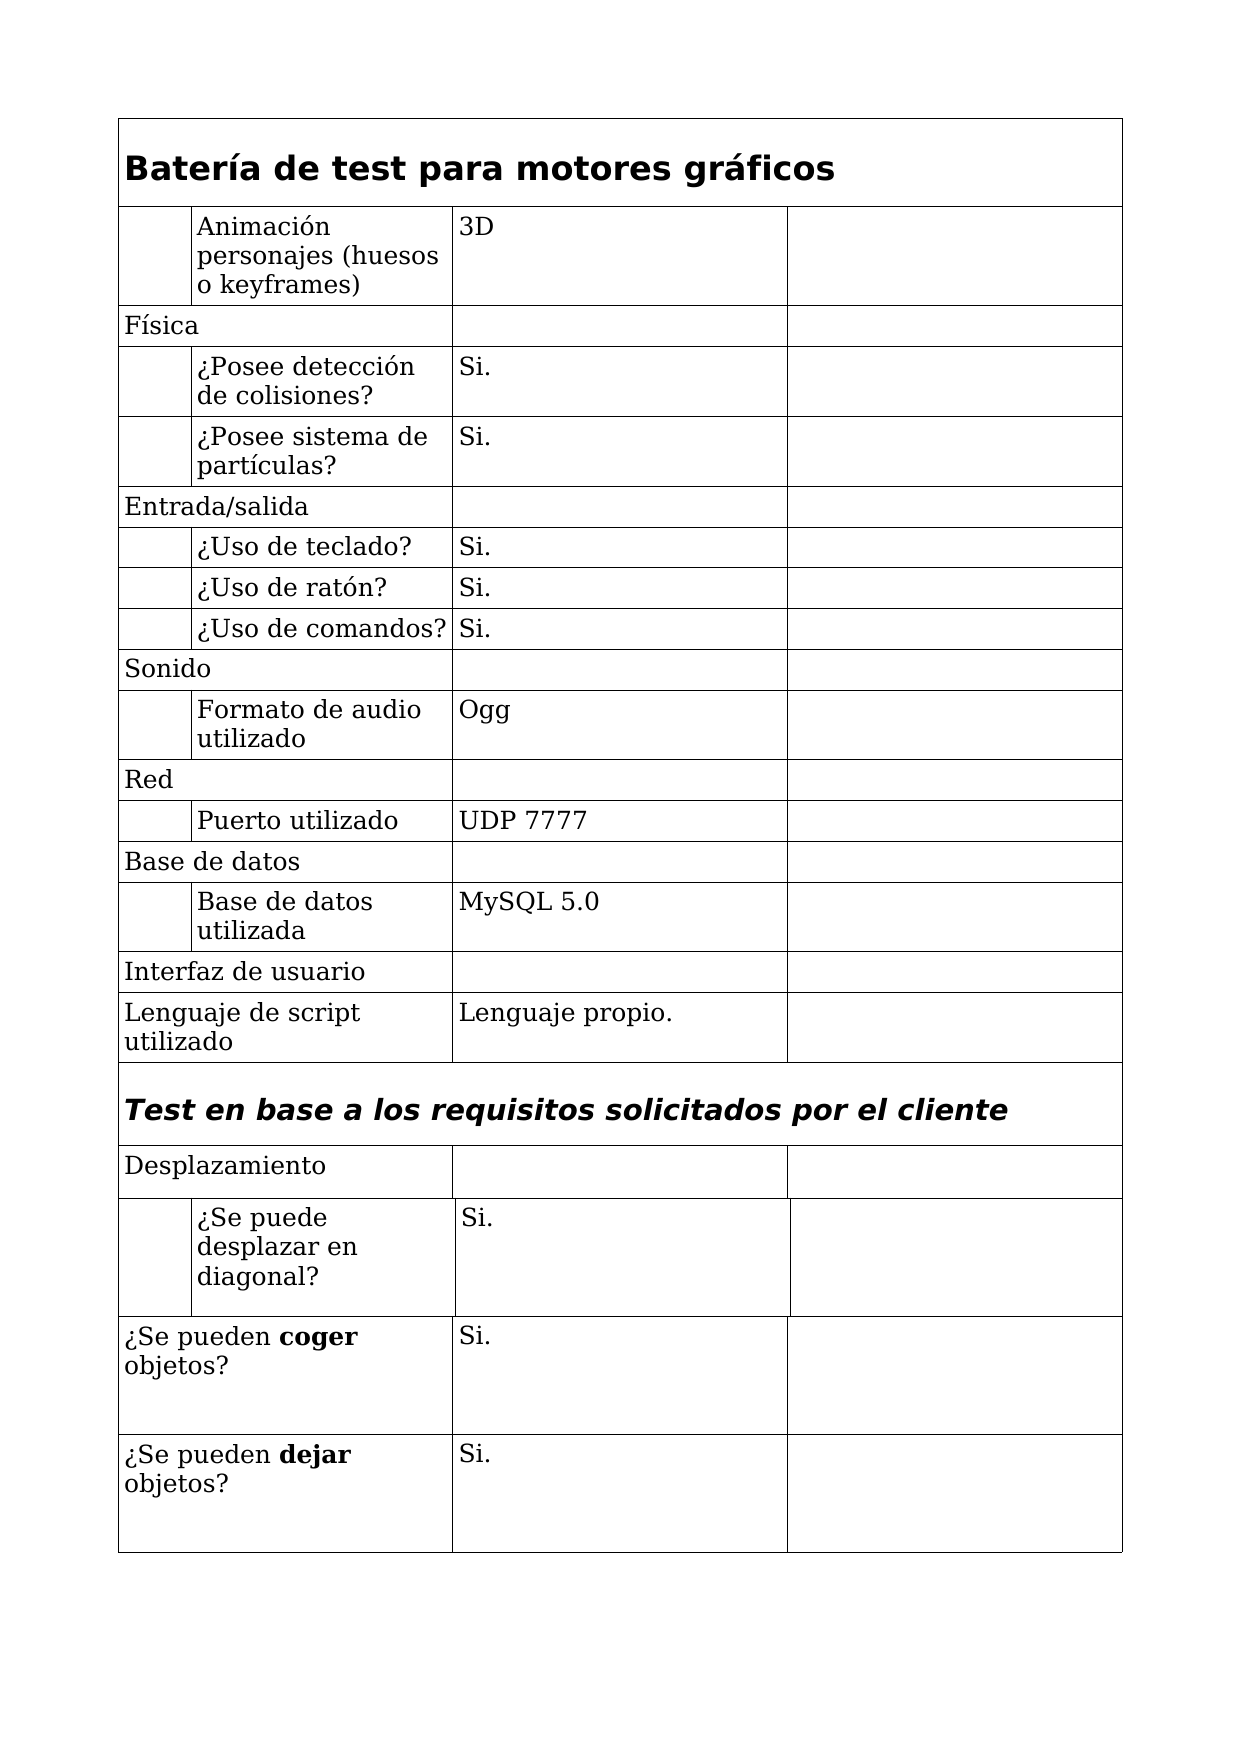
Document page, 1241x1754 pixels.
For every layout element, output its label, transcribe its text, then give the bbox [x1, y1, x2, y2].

table_cell MySQL 5.0 [453, 883, 787, 951]
table_cell 3D [453, 207, 787, 305]
table_cell Si. [453, 568, 787, 608]
table_cell [119, 528, 191, 567]
table_cell [453, 952, 787, 992]
table_cell Lenguaje propio. [453, 993, 787, 1062]
table_cell Test en base a los requisitos solicitados por el cliente [119, 1063, 1122, 1145]
table_cell Lenguaje de script utilizado [119, 993, 452, 1062]
table_cell UDP 7777 [453, 801, 787, 841]
table_cell Si. [456, 1199, 790, 1316]
table_cell Base de datos utilizada [192, 883, 452, 951]
table_cell Base de datos [119, 842, 452, 882]
table_cell Si. [453, 609, 787, 649]
table_cell [788, 528, 1122, 567]
table_cell [453, 1146, 787, 1198]
table_cell Interfaz de usuario [119, 952, 452, 992]
table_cell [119, 883, 191, 951]
table_cell Entrada/salida [119, 487, 452, 527]
table_cell Desplazamiento [119, 1146, 452, 1198]
table_cell [119, 207, 191, 305]
table_cell [788, 1317, 1122, 1434]
table_cell [119, 691, 191, 759]
table_cell [788, 650, 1122, 689]
table_cell [453, 487, 787, 527]
table_cell [788, 487, 1122, 527]
table_cell [119, 347, 191, 416]
table_cell Si. [453, 1317, 787, 1434]
table_cell [788, 306, 1122, 346]
table_cell Si. [453, 1435, 787, 1552]
table_cell [788, 568, 1122, 608]
table_cell ¿Posee sistema de partículas? [192, 417, 452, 486]
table_cell [788, 952, 1122, 992]
table_cell [788, 609, 1122, 649]
table_cell ¿Uso de ratón? [192, 568, 452, 608]
table_cell Si. [453, 417, 787, 486]
table_cell [788, 347, 1122, 416]
table_cell ¿Se puede desplazar en diagonal? [192, 1199, 455, 1316]
table_cell ¿Se pueden dejar objetos? [119, 1435, 452, 1552]
table_cell ¿Uso de teclado? [192, 528, 452, 567]
table_cell Red [119, 760, 452, 800]
table_cell [788, 842, 1122, 882]
table_cell ¿Uso de comandos? [192, 609, 452, 649]
table_cell [788, 883, 1122, 951]
table_cell [788, 1435, 1122, 1552]
table_cell [453, 842, 787, 882]
table_cell [788, 801, 1122, 841]
table_cell Si. [453, 347, 787, 416]
table_cell [788, 1146, 1122, 1198]
table_cell [453, 760, 787, 800]
table_cell [119, 1199, 191, 1316]
table_cell Sonido [119, 650, 452, 689]
table_cell [119, 801, 191, 841]
table_cell Animación personajes (huesos o keyframes) [192, 207, 452, 305]
table_cell [788, 760, 1122, 800]
table_cell [119, 568, 191, 608]
table_cell [788, 993, 1122, 1062]
table_cell [453, 650, 787, 689]
table_cell [788, 417, 1122, 486]
table_cell [453, 306, 787, 346]
table_cell [791, 1199, 1122, 1316]
table_cell Formato de audio utilizado [192, 691, 452, 759]
table_header Batería de test para motores gráficos [119, 119, 1122, 206]
table_cell [119, 609, 191, 649]
table_cell Puerto utilizado [192, 801, 452, 841]
table_cell [119, 417, 191, 486]
table_cell ¿Se pueden coger objetos? [119, 1317, 452, 1434]
table_cell [788, 691, 1122, 759]
table_cell Si. [453, 528, 787, 567]
table_cell ¿Posee detección de colisiones? [192, 347, 452, 416]
table_cell [788, 207, 1122, 305]
table_cell Ogg [453, 691, 787, 759]
table_cell Física [119, 306, 452, 346]
